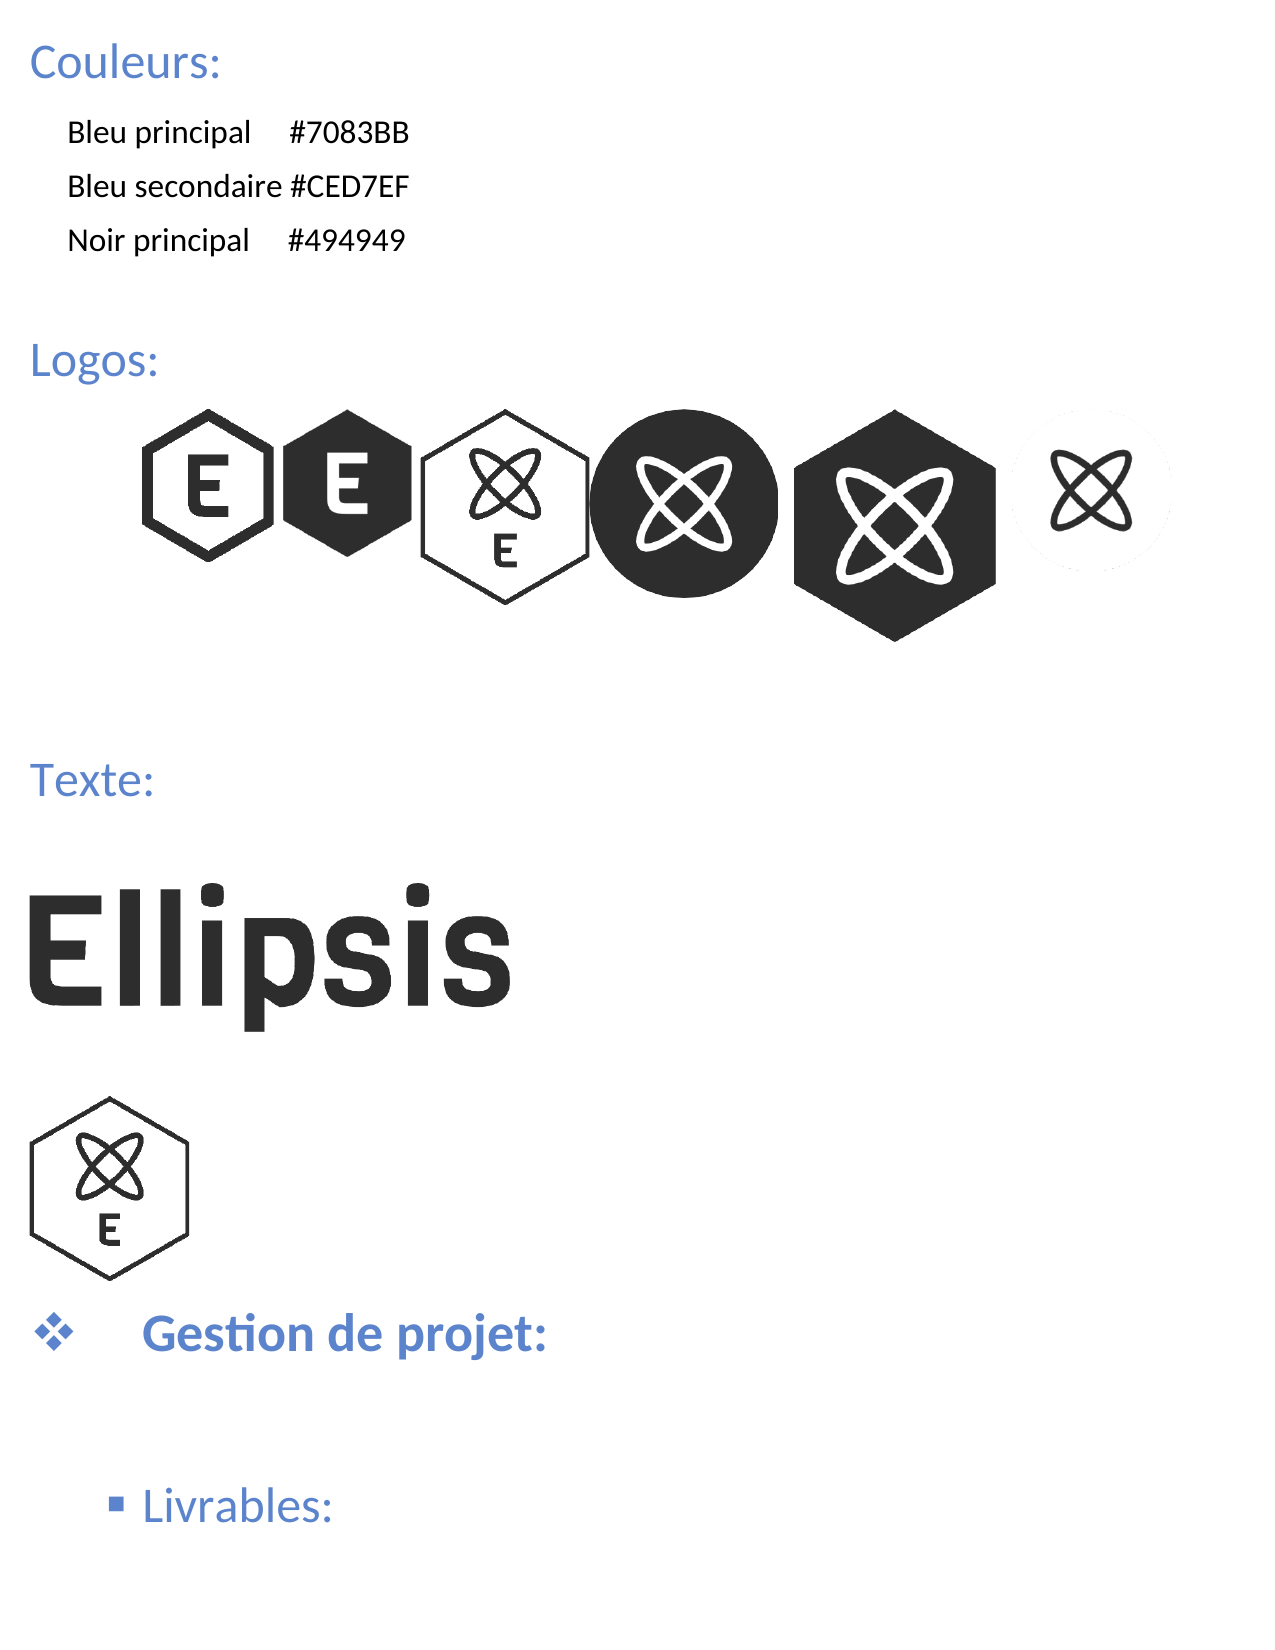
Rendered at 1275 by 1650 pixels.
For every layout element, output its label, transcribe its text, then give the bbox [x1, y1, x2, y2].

list Gestion de projet: [29, 1299, 1245, 1365]
list Bleu secondaire #CED7EF [67, 166, 1245, 206]
list Bleu principal #7083BB [67, 112, 1245, 152]
text Logos: [29, 327, 1245, 388]
list Noir principal #494949 [67, 219, 1245, 260]
text Couleurs: [29, 29, 1245, 91]
text Texte: [29, 748, 1245, 809]
list Livrables: [104, 1474, 1245, 1535]
